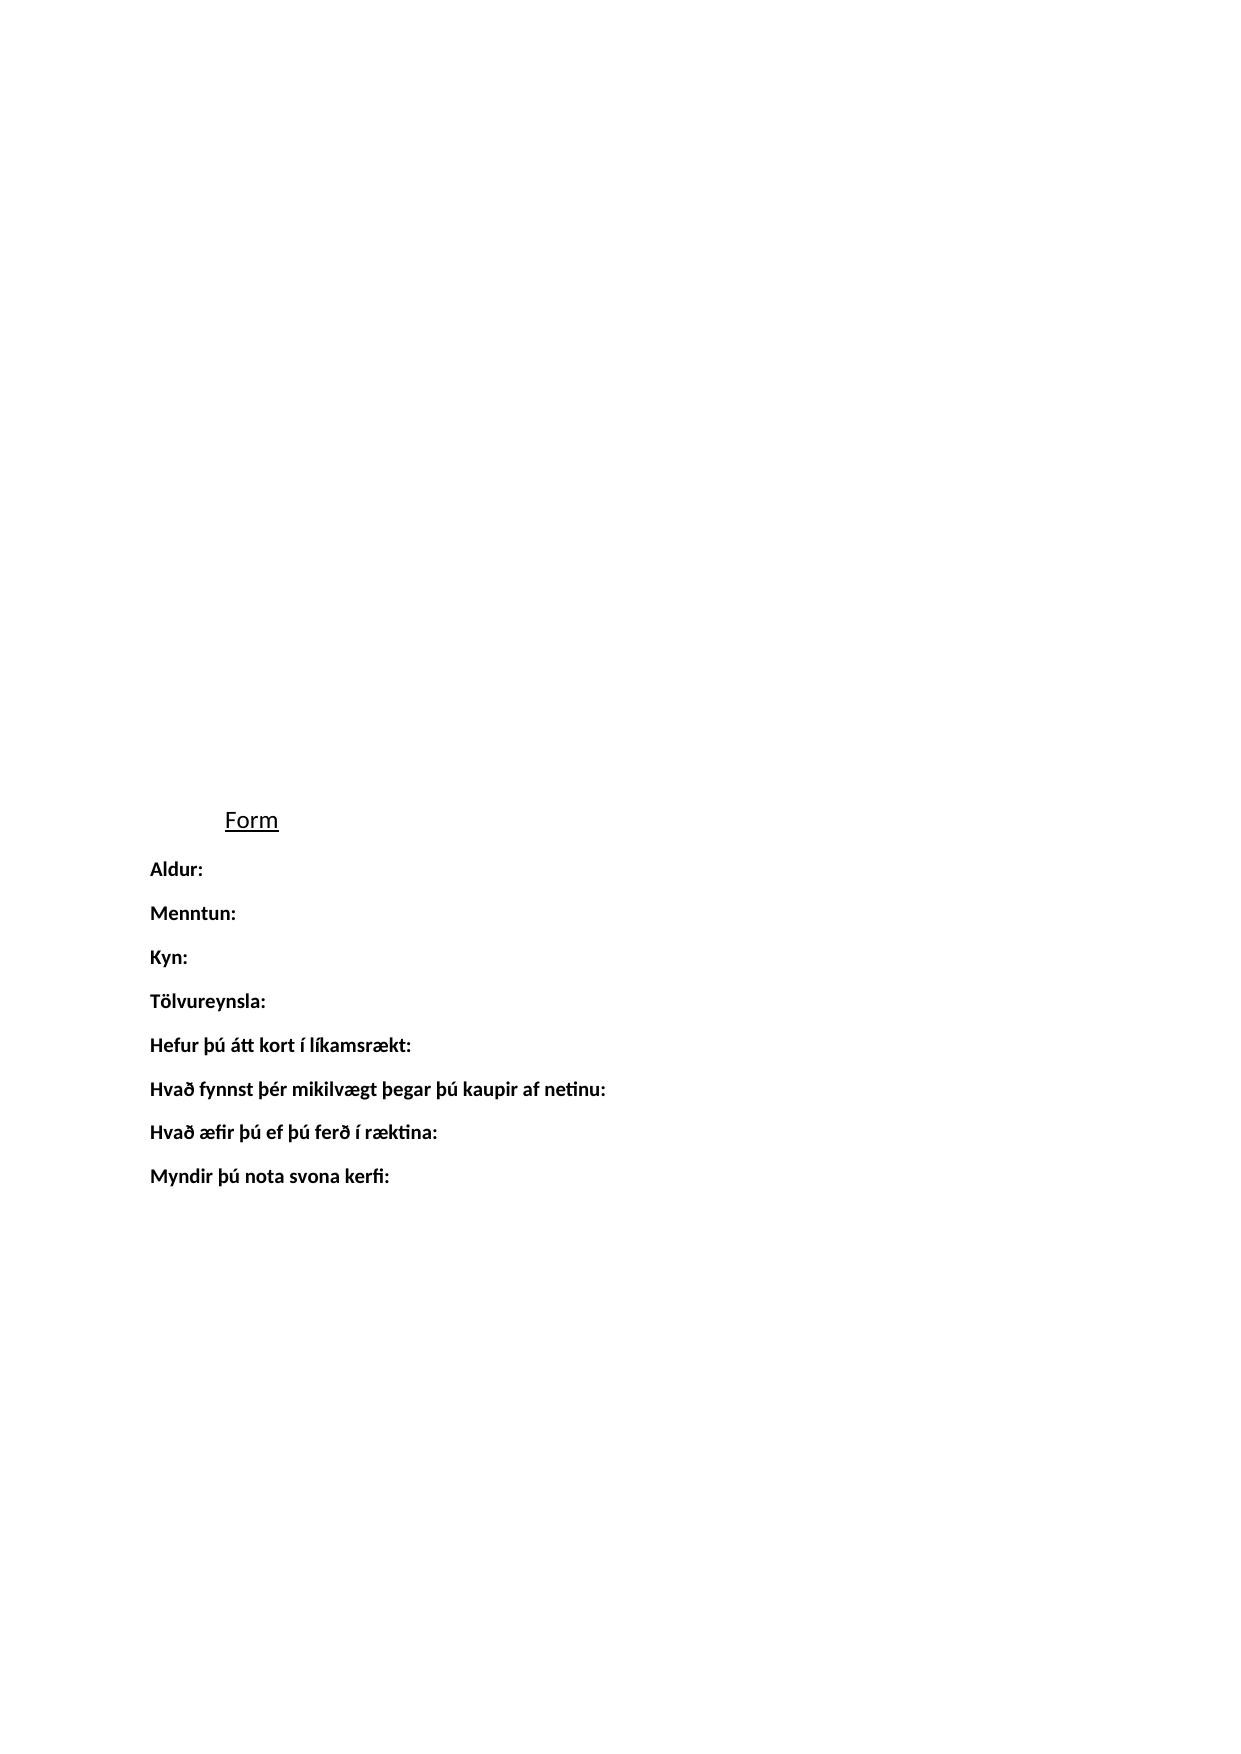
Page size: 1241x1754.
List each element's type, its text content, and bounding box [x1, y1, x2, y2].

text Aldur: [150, 856, 1090, 882]
text Hvað fynnst þér mikilvægt þegar þú kaupir af netinu: [150, 1076, 1090, 1101]
text Hvað æfir þú ef þú ferð í ræktina: [150, 1119, 1090, 1145]
text Myndir þú nota svona kerfi: [150, 1163, 1090, 1189]
text Tölvureynsla: [150, 988, 1090, 1013]
text Hefur þú átt kort í líkamsrækt: [150, 1032, 1090, 1057]
text Menntun: [150, 900, 1090, 926]
text Kyn: [150, 944, 1090, 969]
text Form [150, 796, 1090, 837]
